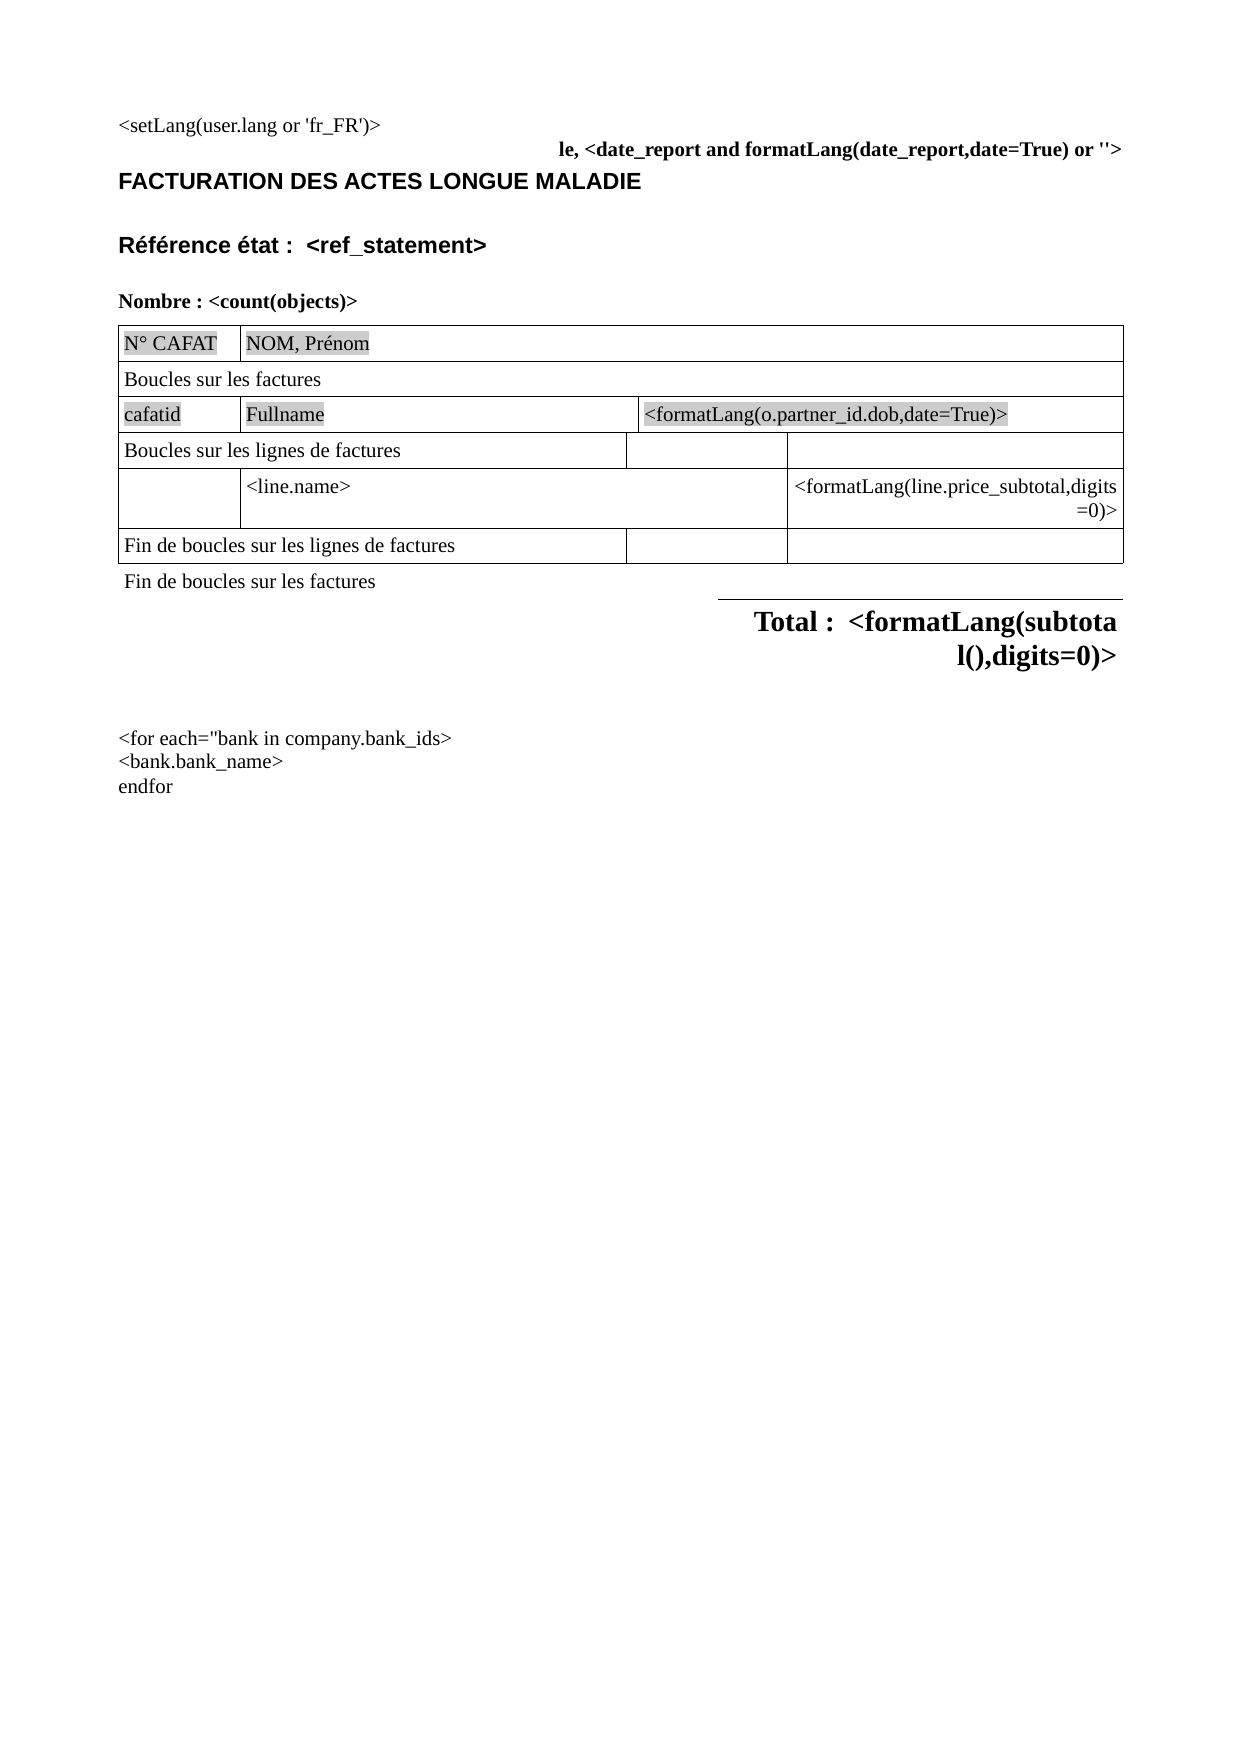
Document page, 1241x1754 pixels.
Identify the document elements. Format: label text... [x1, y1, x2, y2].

table_cell [627, 433, 787, 468]
text <setLang(user.lang or 'fr_FR')> [118, 113, 1122, 137]
table_cell <formatLang(o.partner_id.dob,date=True)> [639, 397, 1123, 432]
table_cell <formatLang(line.price_subtotal,digits=0)> [788, 469, 1123, 527]
table_cell Fin de boucles sur les lignes de factures [119, 529, 626, 563]
table_cell Boucles sur les factures [119, 362, 1123, 396]
table_cell Total : [718, 600, 840, 677]
table_cell [627, 529, 787, 563]
subtitle Référence état : <ref_statement> [118, 232, 1122, 258]
text <bank.bank_name> [118, 749, 1122, 773]
table_header N° CAFAT [119, 326, 240, 361]
text <for each="bank in company.bank_ids> [118, 725, 1122, 749]
text endfor [118, 773, 1122, 798]
table_cell [119, 469, 240, 527]
subtitle FACTURATION DES ACTES LONGUE MALADIE [118, 168, 1122, 194]
text le, <date_report and formatLang(date_report,date=True) or ''> [118, 137, 1122, 161]
table_cell Boucles sur les lignes de factures [119, 433, 626, 468]
table_cell <line.name> [241, 469, 787, 527]
table_header NOM, Prénom [241, 326, 1123, 361]
table_cell [118, 599, 718, 677]
table_cell cafatid [119, 397, 240, 432]
table_cell <formatLang(subtotal(),digits=0)> [840, 600, 1123, 677]
table_cell Fullname [241, 397, 638, 432]
table_cell [788, 529, 1123, 563]
text Nombre : <count(objects)> [118, 289, 1122, 313]
table_cell Fin de boucles sur les factures [118, 564, 1123, 599]
table_cell [788, 433, 1123, 468]
